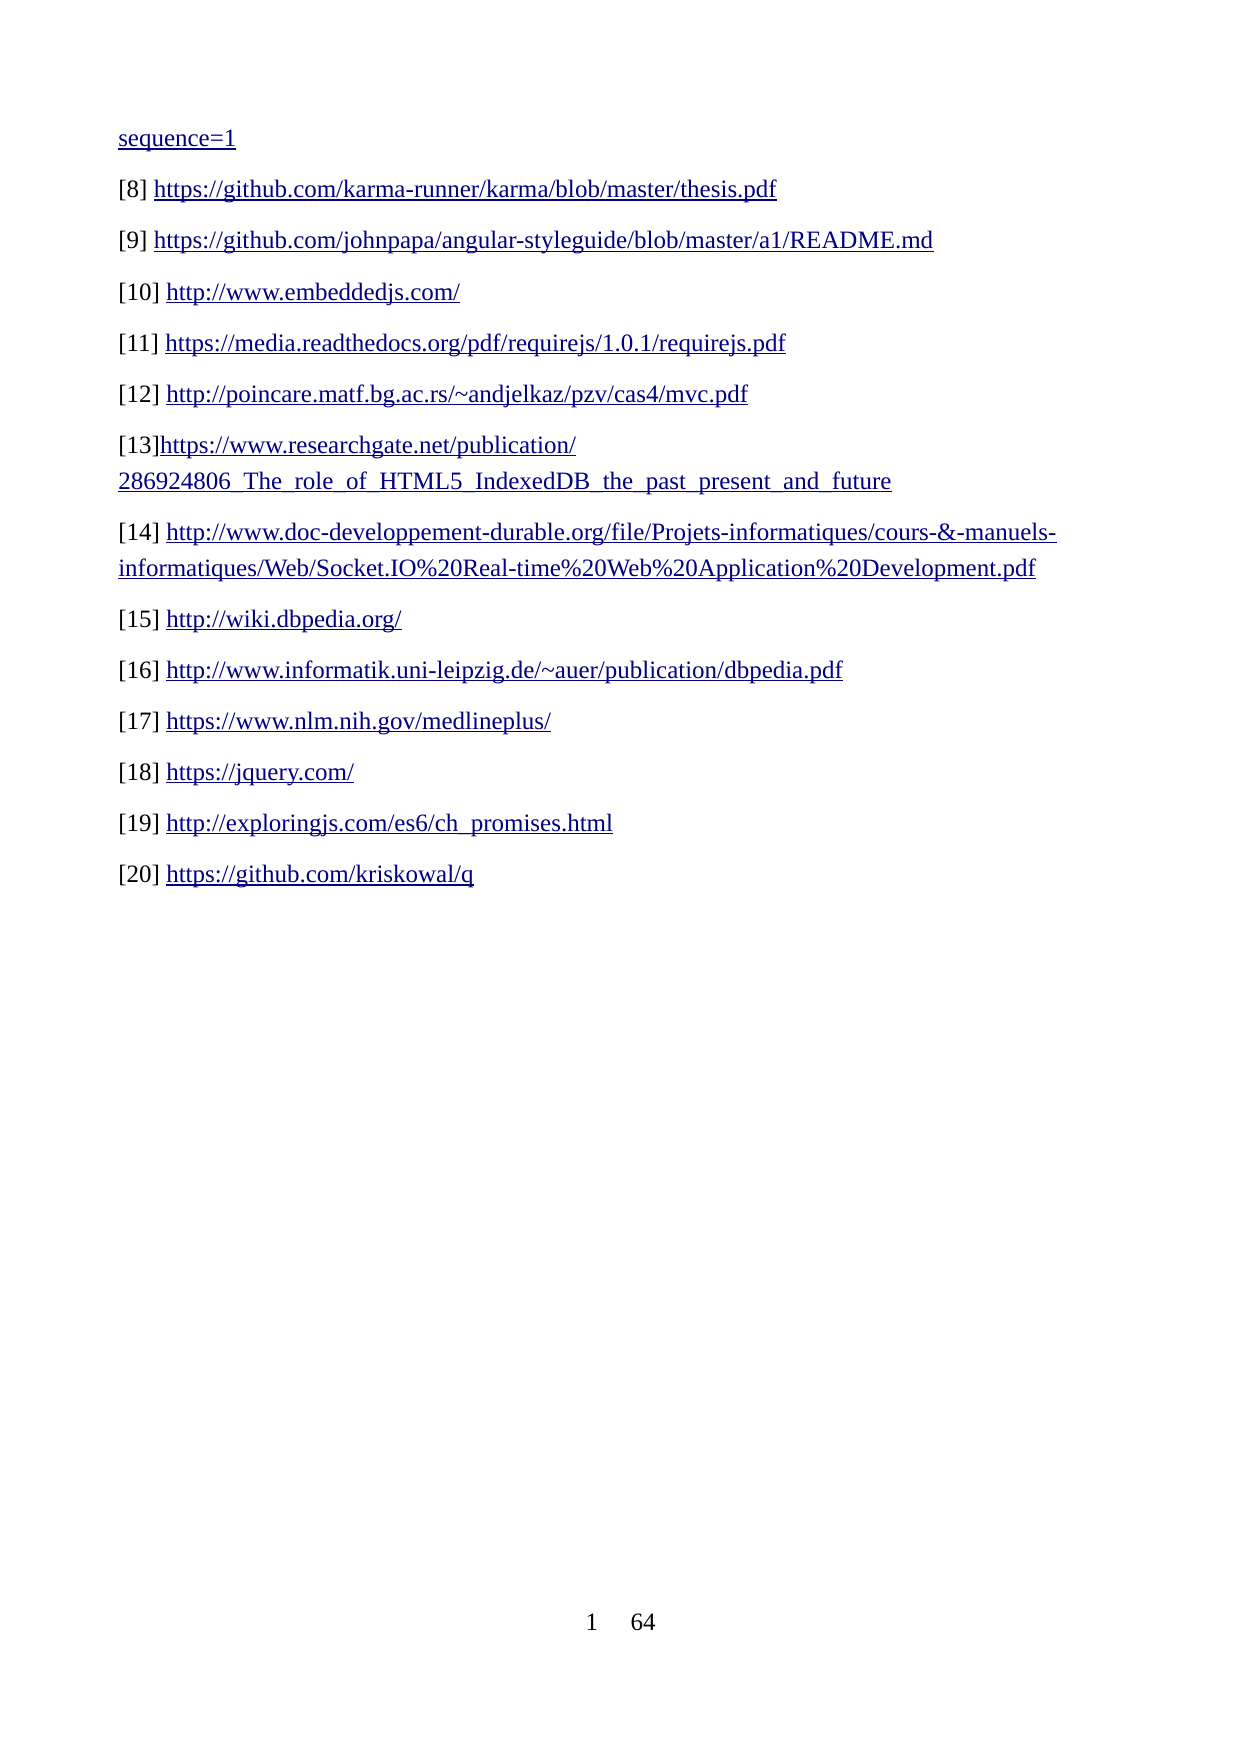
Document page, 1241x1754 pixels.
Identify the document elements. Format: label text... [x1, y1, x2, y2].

subtitle [16] http://www.informatik.uni-leipzig.de/~auer/publication/dbpedia.pdf [118, 649, 1122, 686]
subtitle [20] https://github.com/kriskowal/q [118, 854, 1122, 890]
subtitle [15] http://wiki.dbpedia.org/ [118, 598, 1122, 634]
subtitle [17] https://www.nlm.nih.gov/medlineplus/ [118, 701, 1122, 737]
subtitle [13]https://www.researchgate.net/publication/286924806_The_role_of_HTML5_IndexedDB_the_past_present_and_future [118, 424, 1122, 496]
subtitle [14] http://www.doc-developpement-durable.org/file/Projets-informatiques/cours-&-manuels-informatiques/Web/Socket.IO%20Real-time%20Web%20Application%20Development.pdf [118, 511, 1122, 583]
subtitle [19] http://exploringjs.com/es6/ch_promises.html [118, 803, 1122, 839]
subtitle [9] https://github.com/johnpapa/angular-styleguide/blob/master/a1/README.md [118, 220, 1122, 256]
subtitle sequence=1 [118, 118, 1122, 154]
subtitle [11] https://media.readthedocs.org/pdf/requirejs/1.0.1/requirejs.pdf [118, 322, 1122, 358]
subtitle [8] https://github.com/karma-runner/karma/blob/master/thesis.pdf [118, 169, 1122, 205]
subtitle [18] https://jquery.com/ [118, 752, 1122, 788]
subtitle [12] http://poincare.matf.bg.ac.rs/~andjelkaz/pzv/cas4/mvc.pdf [118, 373, 1122, 409]
subtitle [10] http://www.embeddedjs.com/ [118, 271, 1122, 307]
